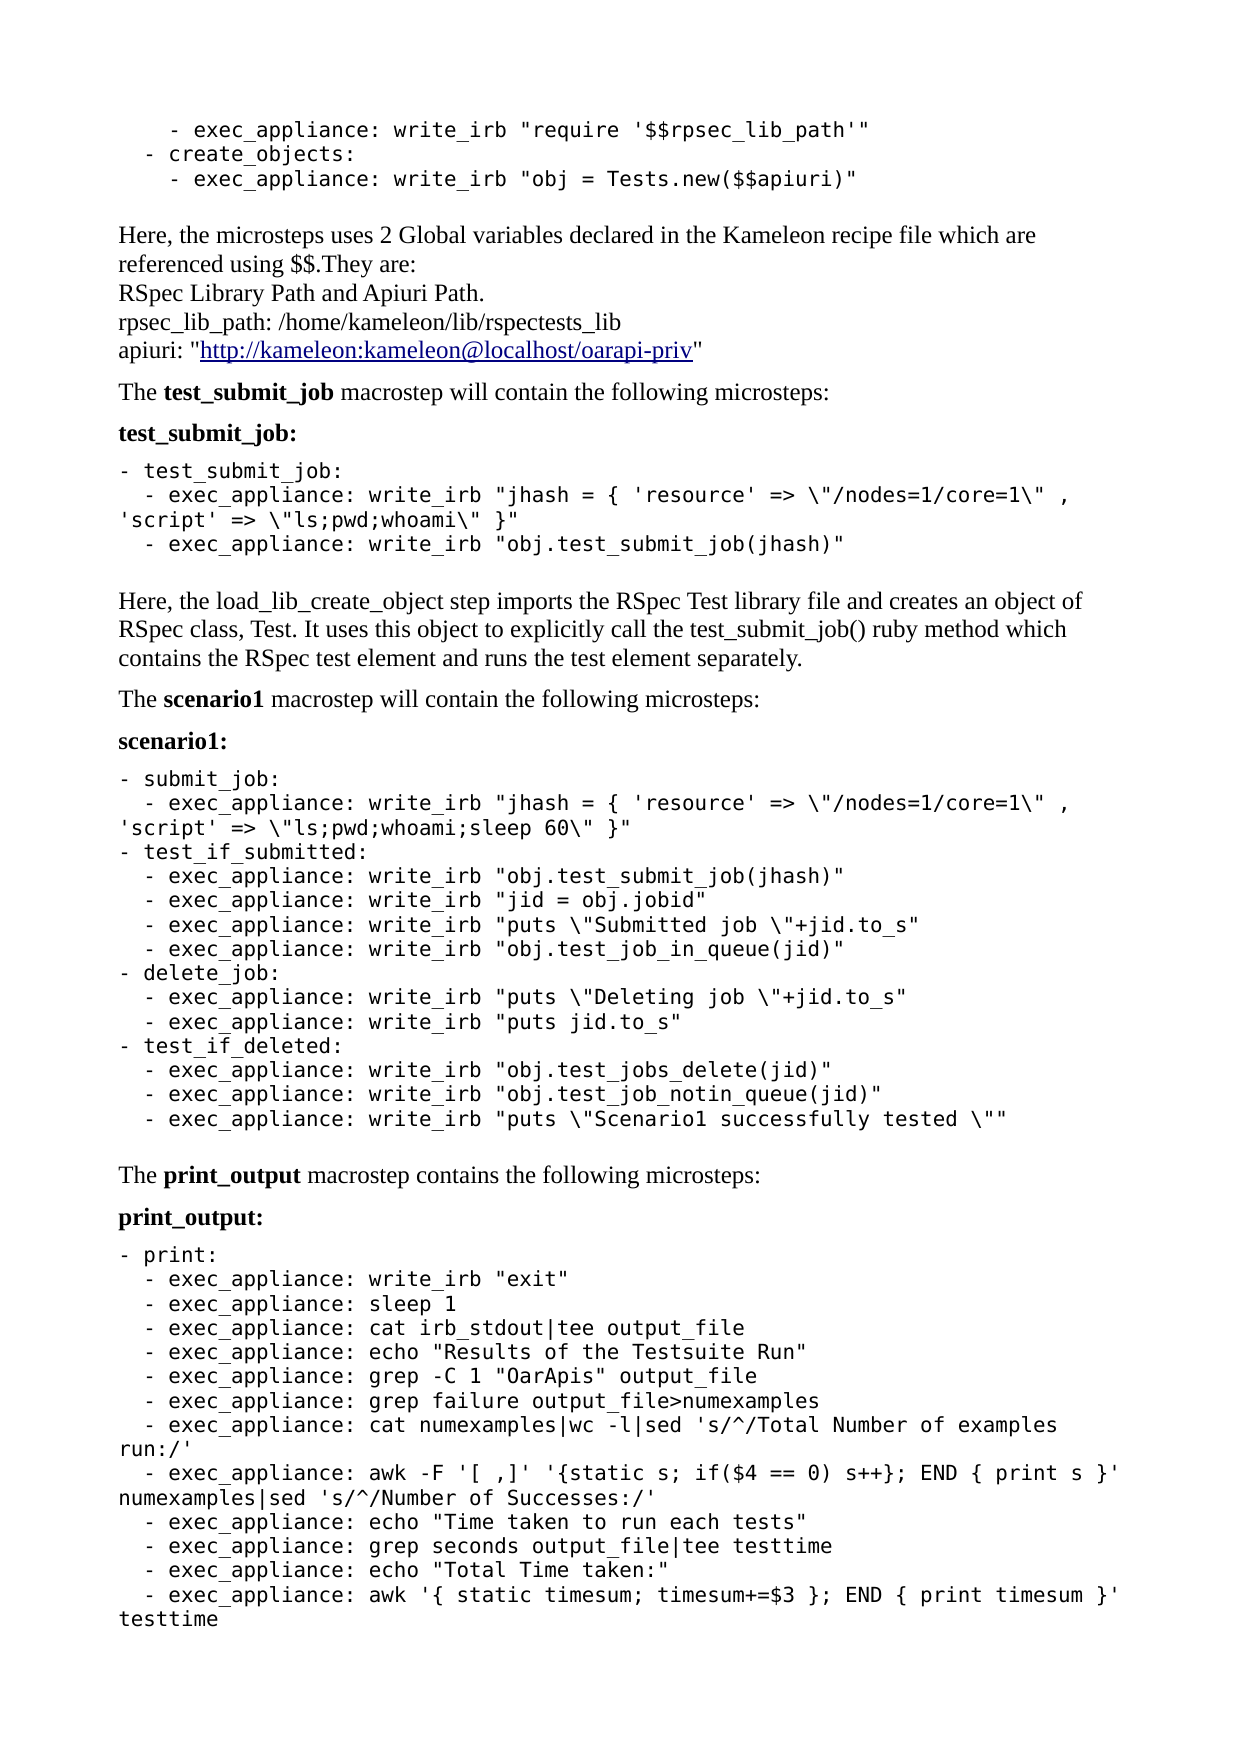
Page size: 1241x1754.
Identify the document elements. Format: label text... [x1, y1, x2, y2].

text - submit_job: [118, 767, 1122, 791]
text - exec_appliance: echo "Time taken to run each tests" [118, 1510, 1122, 1534]
text - exec_appliance: write_irb "exit" [118, 1267, 1122, 1292]
text - exec_appliance: grep failure output_file>numexamples [118, 1389, 1122, 1413]
text - exec_appliance: write_irb "obj.test_jobs_delete(jid)" [118, 1058, 1122, 1082]
text - exec_appliance: cat irb_stdout|tee output_file [118, 1316, 1122, 1340]
text - test_submit_job: [118, 459, 1122, 483]
text - exec_appliance: grep -C 1 "OarApis" output_file [118, 1364, 1122, 1389]
text - exec_appliance: write_irb "jid = obj.jobid" [118, 888, 1122, 913]
text - exec_appliance: write_irb "require '$$rpsec_lib_path'" [118, 118, 1122, 142]
text - exec_appliance: write_irb "puts \"Submitted job \"+jid.to_s" [118, 913, 1122, 937]
text Here, the microsteps uses 2 Global variables declared in the Kameleon recipe file which are referenced using $$.They are: RSpec Library Path and Apiuri Path. rpsec_lib_path: /home/kameleon/lib/rspectests_lib apiuri: "http://kameleon:kameleon@localhost/oarapi-priv" [118, 220, 1122, 364]
text The print_output macrostep contains the following microsteps: [118, 1161, 1122, 1189]
text - exec_appliance: grep seconds output_file|tee testtime [118, 1534, 1122, 1558]
text - exec_appliance: write_irb "obj = Tests.new($$apiuri)" [118, 167, 1122, 191]
text - test_if_submitted: [118, 840, 1122, 864]
text - exec_appliance: write_irb "puts jid.to_s" [118, 1010, 1122, 1034]
text - exec_appliance: write_irb "puts \"Deleting job \"+jid.to_s" [118, 985, 1122, 1010]
text - exec_appliance: write_irb "jhash = { 'resource' => \"/nodes=1/core=1\" , 'script' => \"ls;pwd;whoami\" }" [118, 483, 1122, 532]
text print_output: [118, 1202, 1122, 1231]
text - exec_appliance: echo "Total Time taken:" [118, 1558, 1122, 1583]
text - exec_appliance: write_irb "obj.test_submit_job(jhash)" [118, 864, 1122, 888]
text - exec_appliance: write_irb "obj.test_job_notin_queue(jid)" [118, 1082, 1122, 1107]
text - delete_job: [118, 961, 1122, 985]
text The test_submit_job macrostep will contain the following microsteps: [118, 377, 1122, 405]
text - exec_appliance: sleep 1 [118, 1292, 1122, 1316]
text The scenario1 macrostep will contain the following microsteps: [118, 684, 1122, 713]
text Here, the load_lib_create_object step imports the RSpec Test library file and creates an object of RSpec class, Test. It uses this object to explicitly call the test_submit_job() ruby method which contains the RSpec test element and runs the test element separately. [118, 586, 1122, 672]
text - exec_appliance: awk '{ static timesum; timesum+=$3 }; END { print timesum }' testtime [118, 1583, 1122, 1631]
text test_submit_job: [118, 418, 1122, 447]
text scenario1: [118, 726, 1122, 754]
text - print: [118, 1243, 1122, 1267]
text - exec_appliance: write_irb "obj.test_submit_job(jhash)" [118, 532, 1122, 556]
text - exec_appliance: echo "Results of the Testsuite Run" [118, 1340, 1122, 1364]
text - exec_appliance: cat numexamples|wc -l|sed 's/^/Total Number of examples run:/' [118, 1413, 1122, 1461]
text - exec_appliance: awk -F '[ ,]' '{static s; if($4 == 0) s++}; END { print s }' numexamples|sed 's/^/Number of Successes:/' [118, 1461, 1122, 1510]
text - create_objects: [118, 142, 1122, 167]
text - exec_appliance: write_irb "obj.test_job_in_queue(jid)" [118, 937, 1122, 961]
text - exec_appliance: write_irb "jhash = { 'resource' => \"/nodes=1/core=1\" , 'script' => \"ls;pwd;whoami;sleep 60\" }" [118, 791, 1122, 840]
text - exec_appliance: write_irb "puts \"Scenario1 successfully tested \"" [118, 1107, 1122, 1131]
text - test_if_deleted: [118, 1034, 1122, 1058]
